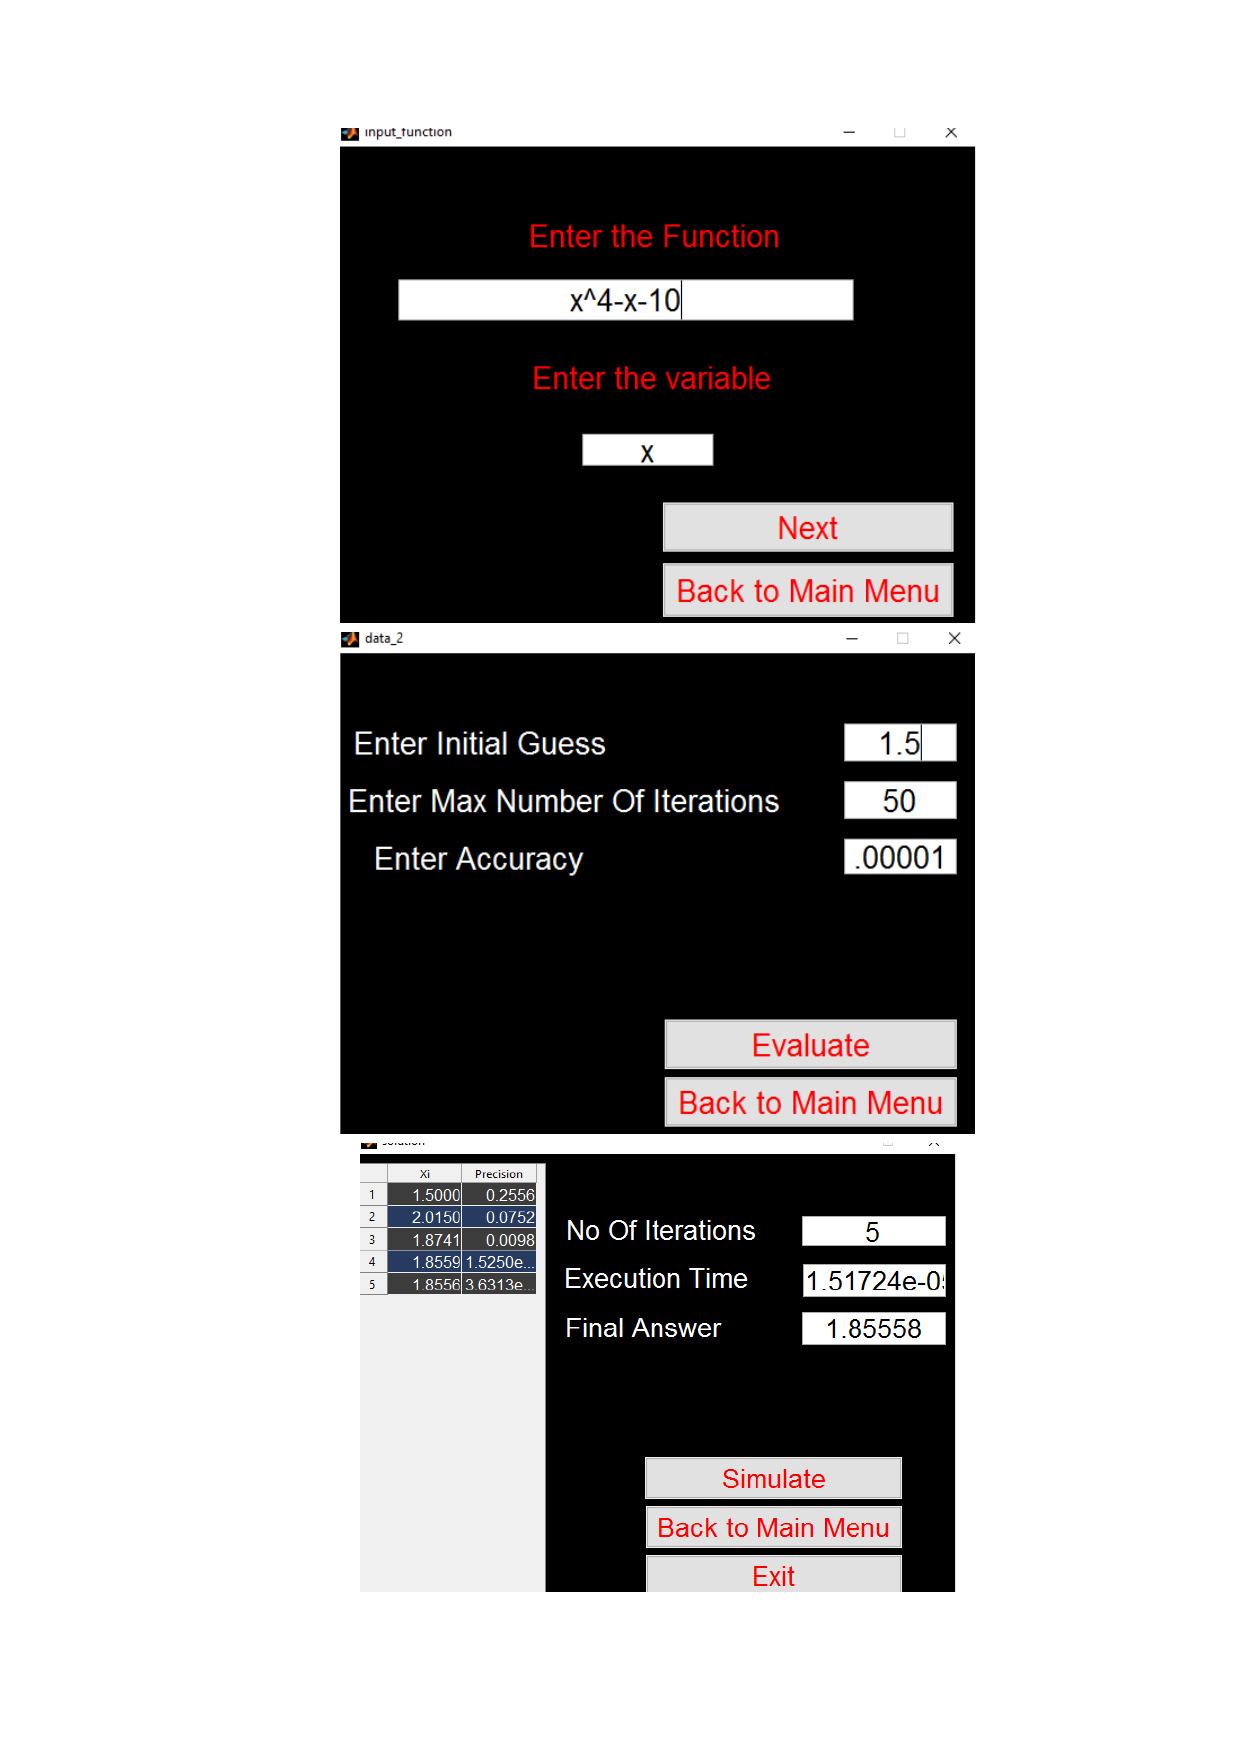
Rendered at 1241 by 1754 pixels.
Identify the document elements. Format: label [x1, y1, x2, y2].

picture [340, 128, 976, 623]
picture [340, 632, 975, 1134]
picture [360, 1143, 956, 1592]
